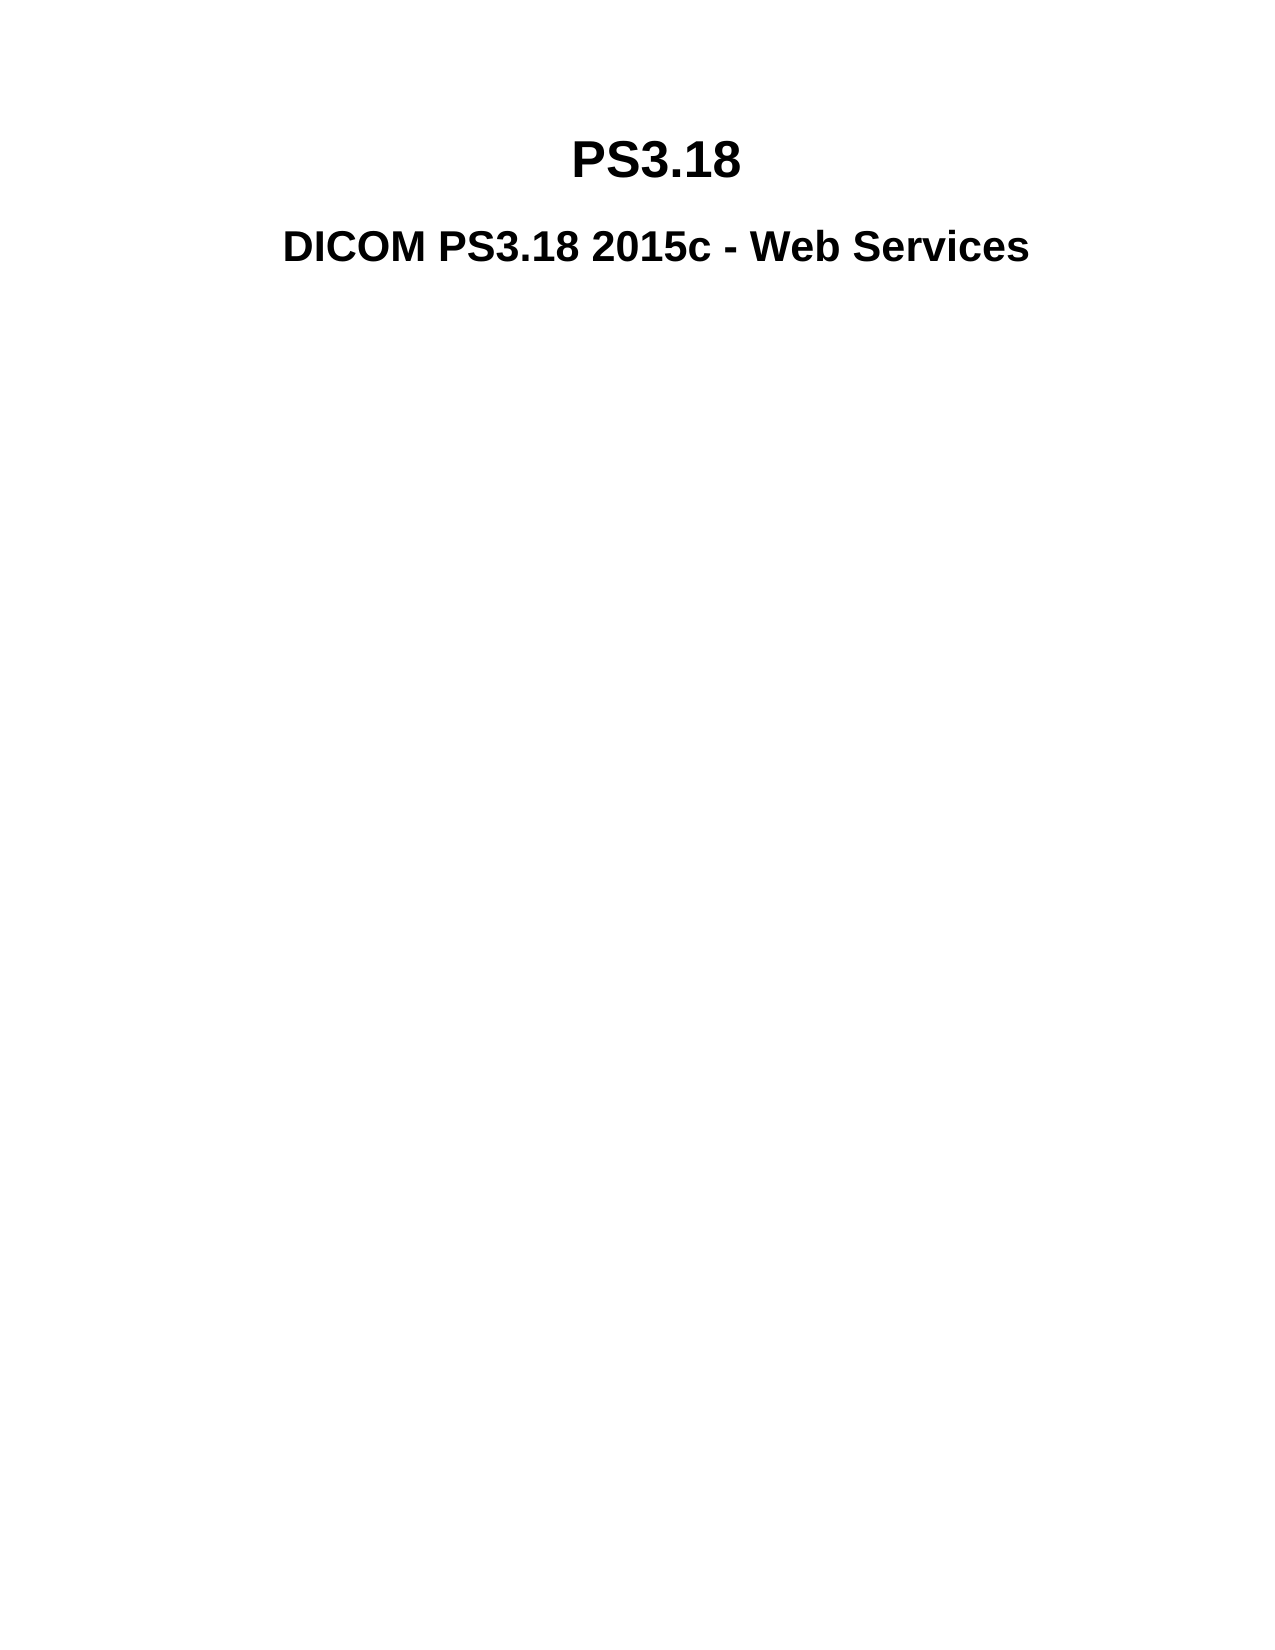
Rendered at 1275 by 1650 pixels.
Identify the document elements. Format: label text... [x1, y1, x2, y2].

text DICOM PS3.18 2015c - Web Services [112, 221, 1200, 271]
text PS3.18 [112, 129, 1200, 188]
